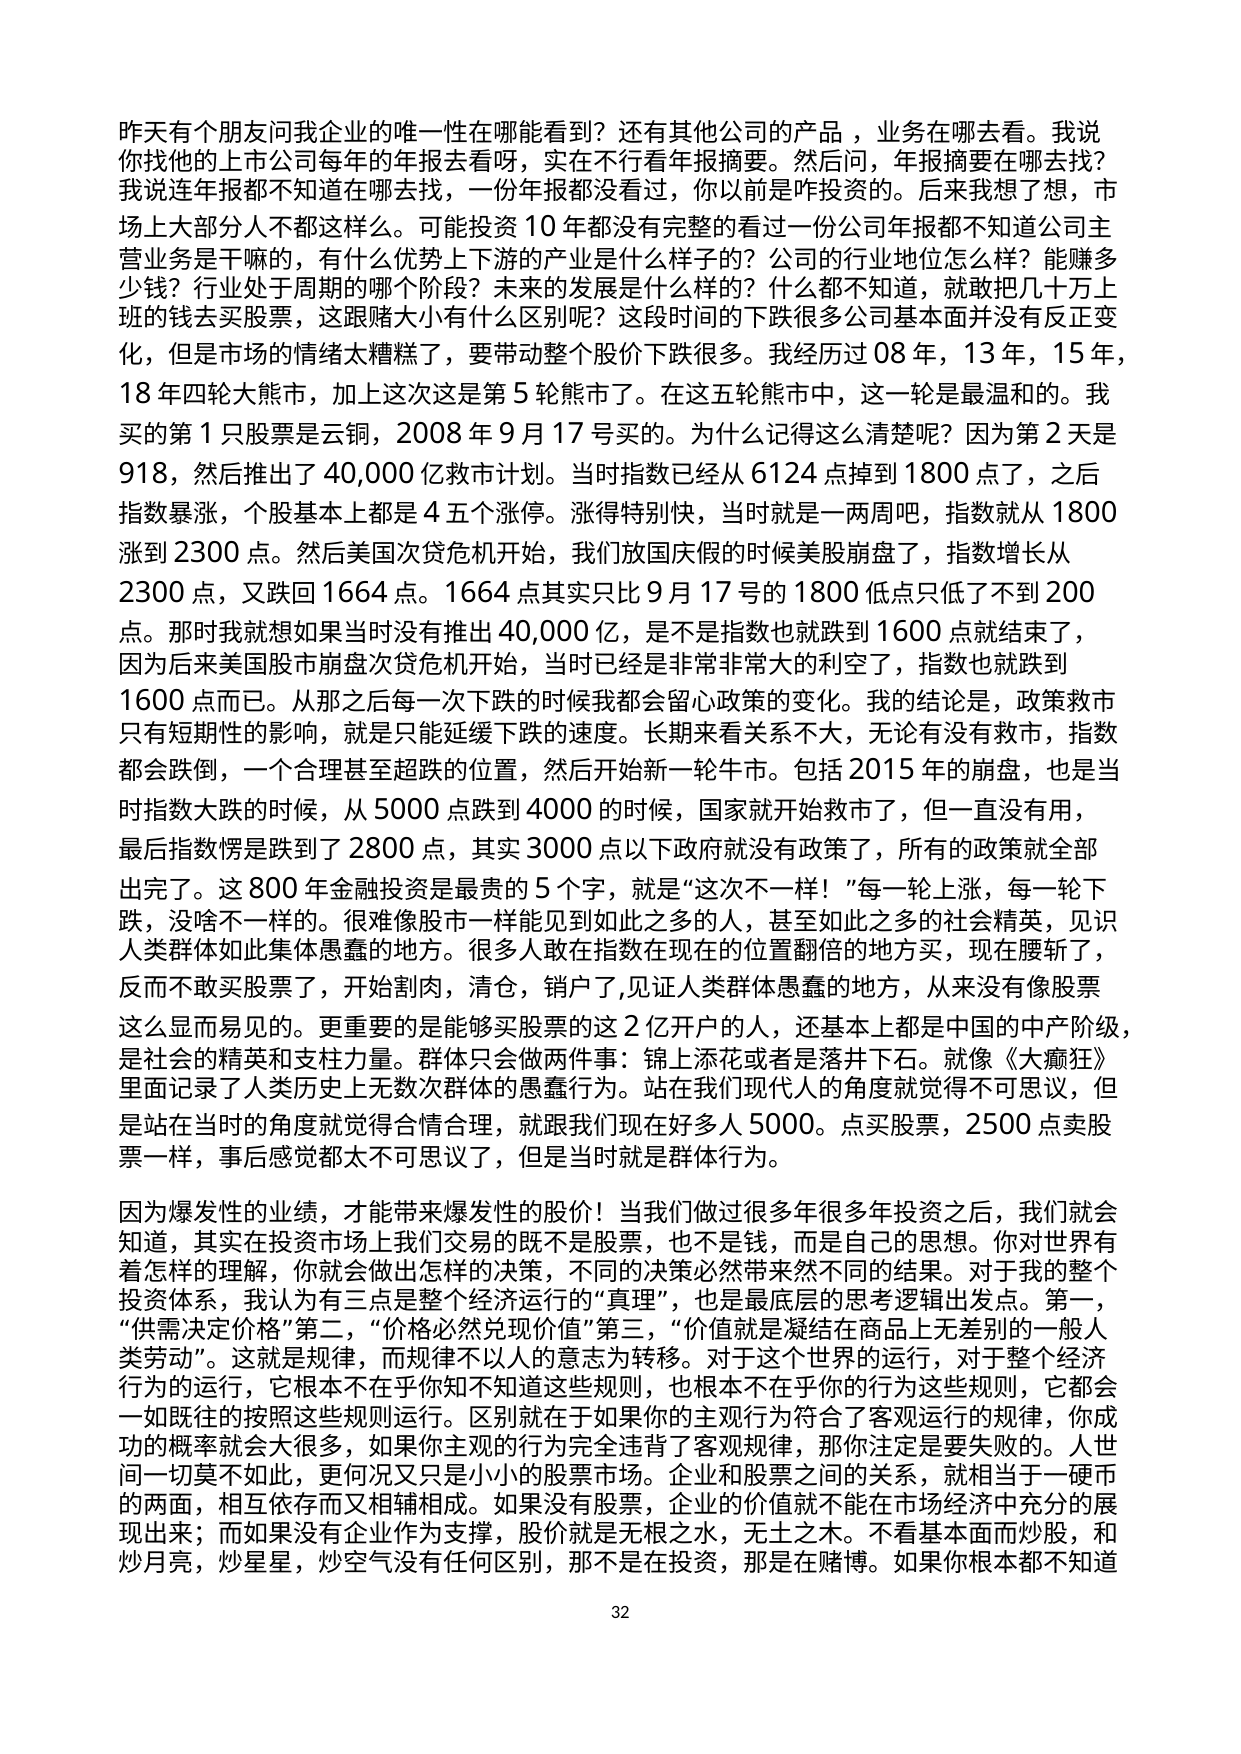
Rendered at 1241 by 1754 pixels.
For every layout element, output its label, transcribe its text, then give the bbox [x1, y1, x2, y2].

text 因为爆发性的业绩，才能带来爆发性的股价！当我们做过很多年很多年投资之后，我们就会知道，其实在投资市场上我们交易的既不是股票，也不是钱，而是自己的思想。你对世界有着怎样的理解，你就会做出怎样的决策，不同的决策必然带来然不同的结果。对于我的整个投资体系，我认为有三点是整个经济运行的“真理”，也是最底层的思考逻辑出发点。第一，“供需决定价格”第二，“价格必然兑现价值”第三，“价值就是凝结在商品上无差别的一般人类劳动”。这就是规律，而规律不以人的意志为转移。对于这个世界的运行，对于整个经济行为的运行，它根本不在乎你知不知道这些规则，也根本不在乎你的行为这些规则，它都会一如既往的按照这些规则运行。区别就在于如果你的主观行为符合了客观运行的规律，你成功的概率就会大很多，如果你主观的行为完全违背了客观规律，那你注定是要失败的。人世间一切莫不如此，更何况又只是小小的股票市场。企业和股票之间的关系，就相当于一硬币的两面，相互依存而又相辅相成。如果没有股票，企业的价值就不能在市场经济中充分的展现出来；而如果没有企业作为支撑，股价就是无根之水，无土之木。不看基本面而炒股，和炒月亮，炒星星，炒空气没有任何区别，那不是在投资，那是在赌博。如果你根本都不知道自己买的东西是什么，根本不知道买的东西值多少钱，你怎么可能在市场上赢了？你怎么知道自己买的贵了还是便宜呢？怎么可能在上涨的时候不担心明天利润就会回吐，怎么可能在下跌的时候不担心呢？很多人买股票之所以会拿不住，甚至会在最低的时候割肉。最根本的就是你买股票的时候，根本不知道自己买的这个企业究竟值多少钱，就跟赌大小区别不大了。为什么我们一定要关注企业的业绩？无论一个企业减员增效，加强管理，开发新产品，开拓市场……等等等等，最终的成果，都会反映在年中关键的一个数字上——净利润。中间无论做了多少事，都是为了最终利润服务的。在我看来，一个企业一年最终最重要的那个数字就是一年到头最终赚了多少钱，这个和我们个人是一样的，你一年的工作收入，最后你口袋里面留下了多少钱。在短期影响股价的因素会有很多，比如说消息，政策，甚至外盘的大跌，还有市场的情绪……都会影响股价的上涨或者下跌。市场上任何的风吹草动，都会影响短期的走势，短期的走势是非常随机的。但是如果把时间拉到5年以上，决定股价的唯一因素就是公司的赚钱或者亏钱，是唯一，而不是之一。在股价运行的过程中，短期的走势是非常随机的，但是把时间拉长，股价必然会兑现业绩，无论这个业绩是向好还是向坏，最终都会通过股价反应出来。对于不同的企业，利润的增长会有不同，有些企业可能每年能保持10%的增长，有些企业能保持30%的增长，而有些企业，可能是在大周期环境中四五年都不赚钱，但突然当周期景气来临的时候，两三年就能赚之前10年的钱。为什么我们选择主要以资源类的周期股为主？就是因为只有周期股才有可能在2~3年内业绩增长10倍甚至几十倍。一般的公司每年有25~30%的增长就非常厉害了，比如说茅台就是很典型的长期牛股，就是业绩保持着非常稳定的增速。但它的弊端在于你需要持有极长的时间才能兑现公司的价值，这个持股周期可能是10年20年甚至更久。对于如此漫长的持仓来说，对于很多人而言是极其困难的。而周期股的好处在于一般一个周期也就是三到四点年就会结束，导致股价在相对短的时间内就会出现剧烈的反应。只有爆发性的业绩才有可能带来爆发性的股价！我们寻找的不是那种业绩每年增长20%， 30%的公司，尽管这样的公司，对很多投资者也已经很优秀了，但对我们来说仍然不够，我们需要寻找的是那种爆发性业绩，在三年左右能增长5倍甚至10倍的企业，只有这样的企业，这样的业绩成长才能带来爆发性的股价。扣非净利润是公司经营情况的最终体现，一家公司无论理念多么先进，经营模式多么优秀，如果最终无法盈利，作为投资者是极难看清楚公司价值的。对于股票来说，在5年以上的时间长度净利润是唯一能推动股价上涨的因素，业绩暴涨，必将带动股价上涨。股市里会出现某家公司5年内业绩增长，但股价就是不涨的情况，这就是现实中市场出现巨大的定价错误，给与投资者极其优秀的介入机会。这张图就是我们所有投资的秘密，是我们投资中最核心的因素。当公司盈利3000w，市场给出的定价可能是20-25亿，但5年后公司已经盈利3亿了，市场给出的定价可能是30-40亿，市场定价和公司实际价值在现实层面已经出现巨大偏差，而市场一定会纠正这样的巨大错误，而且往往会矫枉过正，出现股价暴涨，涨过头的情况。我们在市场上真正大的机会并不来自于常规的涨跌，而在于市场出现巨大的定价错误。而市场最终一定会修整这种错误，因为企业的基本面和股价就是价格运动的主要矛盾。企业的基本面，也就是业绩出现大涨，之后这时候股价没有跟上，主要矛盾就会继续扩大，并且更加剧烈，最终一定会通过股价快速上涨，甚至超过基本面的真实情况而来扎平这种矛盾。当企业的基本面和股价达到一个相对平衡的状况之后，平衡就会重新出现。等待下一步，要么基本面继续上扬之后，企业的股价跟着上涨，要么企业基本面业绩下降，最后股价跟着跌下来。为什么很多人拿不住股票呢？就是因为大家对企业基本面了解的很少，无法给出一个企业具体的估值。用5毛钱的价格买一块钱的价值，这个真理永远存在，并且永远有效。但对于大多数人来说，真正难点在哪里？真正难点在于五毛钱是自己的，但是你并不知道你买的东西是一块钱的东西还是一毛钱的东西。所以当上涨的时候，你根本不知道你买的东西多少钱的时候你可以出掉，下跌的时候你也不知道，你买那个东西就会跌到什么地方，所以上涨的时候会极度害怕利润回吐，下跌的时候会极度害怕跌到没有底。在这种贪婪和恐惧中不断的轮回，很多人可能花了10年20年，甚至更久时间在这种红红绿绿涨涨跌跌的过程中，他一直找不到究竟以什么来作为企业衡量的标准，把自己人生大好的时光，很多的金钱很多的时间，就这样白白消耗掉了，十几二十年之后，回头一看一无所获。企业的股价必将兑现基本面。大家看看牧原股份，每次当猪肉价格上涨的时候，股价就会跟随，每次猪肉下个大跌之后，整个股价就会跌的很惨，很多周期类股票都是这样。我们不需要去预测拐点，预测拐点是极难的，我们要真实地看到产品即大涨，业绩及增加3~5倍，甚至5-10倍，甚至更多的时候，而股价还没有涨起来，这时候再去进入市场。然后等待市场矫正这种巨大的定价错误，真正的大钱就来自于此。这也是确定性最根本的来源。你不是去预测未来的市场，而是等市场出现巨大错误的时候，等待市场矫正错误，我们在市场上能做的事情是非常少的，就是找到这种很少的业绩，在三四年之间能增加3-5倍的，然后股价没有反应的，买到相对比较低的位置，然后耐心等待，等待市场矫正错误，产生三四倍的上涨。中间尽量什么都不做，因为你不知道市场的矫正行为什么时候开始，当你觉得可以用短线的波动来积累利润的时候，你就有可能在真正上涨的时候把这支股票卖飞掉。你所有的等待都白等了。真正赚大钱的时间只有那么很短的时间，大概只有5%左右，在这5%的时间内，市场会产生剧烈的上涨或者剧烈的暴跌，剩下95%的时间都是平平无奇的。但是你不能认为这些平平无奇的世界是没有价值的，他们就像烧开水一样，当烧水从0度到90度的时候，基本上是没有反应的，但是这是一个能量聚集的过程，只有当能量聚集的足够95度的时候，水才会咕噜咕噜冒泡，99度100多的时候才会真正烧开。世间万物都是如此，必须要有足够长时间的量变积累，然后才会产生剧烈的质变。股票只不过是金融中很小的一块，而金融不过只是经济活动中很小的一块，而经济活动也不过只是人类社会生活的很小的一块而已，适合于大的范围之内的规则，对小的范围依然具有统治性的意义。对于我们物质世界基本的运行规则“质量互换”，对于小小的股票市场依然适用。而且在市场矫正错误的过程中，必然会出现“矫枉必将过正，不过正不足以矫枉”的现象，这就是价格运动最基本的状态。跌的时候一定会跌过头，涨的时候也同样一定会涨过头。我相信基本面相信价值，并且相信价格必将最终兑现价值。这是投资的基础，和基本逻辑。如果没有这个基础，没有一个对标股价的锚定物，我们买一只股票和买天上的星星和买月亮和赌大小又有什么区别呢？ [118, 1199, 1122, 1578]
text 昨天有个朋友问我企业的唯一性在哪能看到？还有其他公司的产品 ，业务在哪去看。我说你找他的上市公司每年的年报去看呀，实在不行看年报摘要。然后问，年报摘要在哪去找？我说连年报都不知道在哪去找，一份年报都没看过，你以前是咋投资的。后来我想了想，市场上大部分人不都这样么。可能投资10年都没有完整的看过一份公司年报都不知道公司主营业务是干嘛的，有什么优势上下游的产业是什么样子的？公司的行业地位怎么样？能赚多少钱？行业处于周期的哪个阶段？未来的发展是什么样的？什么都不知道，就敢把几十万上班的钱去买股票，这跟赌大小有什么区别呢？这段时间的下跌很多公司基本面并没有反正变化，但是市场的情绪太糟糕了，要带动整个股价下跌很多。我经历过08年，13年，15年，18年四轮大熊市，加上这次这是第5轮熊市了。在这五轮熊市中，这一轮是最温和的。我买的第1只股票是云铜，2008年9月17号买的。为什么记得这么清楚呢？因为第2天是918，然后推出了40,000亿救市计划。当时指数已经从6124点掉到1800点了，之后指数暴涨，个股基本上都是4五个涨停。涨得特别快，当时就是一两周吧，指数就从1800涨到2300点。然后美国次贷危机开始，我们放国庆假的时候美股崩盘了，指数增长从2300点，又跌回1664点。1664点其实只比9月17号的1800低点只低了不到200点。那时我就想如果当时没有推出40,000亿，是不是指数也就跌到1600点就结束了，因为后来美国股市崩盘次贷危机开始，当时已经是非常非常大的利空了，指数也就跌到1600点而已。从那之后每一次下跌的时候我都会留心政策的变化。我的结论是，政策救市只有短期性的影响，就是只能延缓下跌的速度。长期来看关系不大，无论有没有救市，指数都会跌倒，一个合理甚至超跌的位置，然后开始新一轮牛市。包括2015年的崩盘，也是当时指数大跌的时候，从5000点跌到4000的时候，国家就开始救市了，但一直没有用，最后指数愣是跌到了2800点，其实3000点以下政府就没有政策了，所有的政策就全部出完了。这800年金融投资是最贵的5个字，就是“这次不一样！”每一轮上涨，每一轮下跌，没啥不一样的。很难像股市一样能见到如此之多的人，甚至如此之多的社会精英，见识人类群体如此集体愚蠢的地方。很多人敢在指数在现在的位置翻倍的地方买，现在腰斩了，反而不敢买股票了，开始割肉，清仓，销户了,见证人类群体愚蠢的地方，从来没有像股票这么显而易见的。更重要的是能够买股票的这2亿开户的人，还基本上都是中国的中产阶级，是社会的精英和支柱力量。群体只会做两件事：锦上添花或者是落井下石。就像《大癫狂》里面记录了人类历史上无数次群体的愚蠢行为。站在我们现代人的角度就觉得不可思议，但是站在当时的角度就觉得合情合理，就跟我们现在好多人5000。点买股票，2500点卖股票一样，事后感觉都太不可思议了，但是当时就是群体行为。 [118, 118, 1122, 1172]
